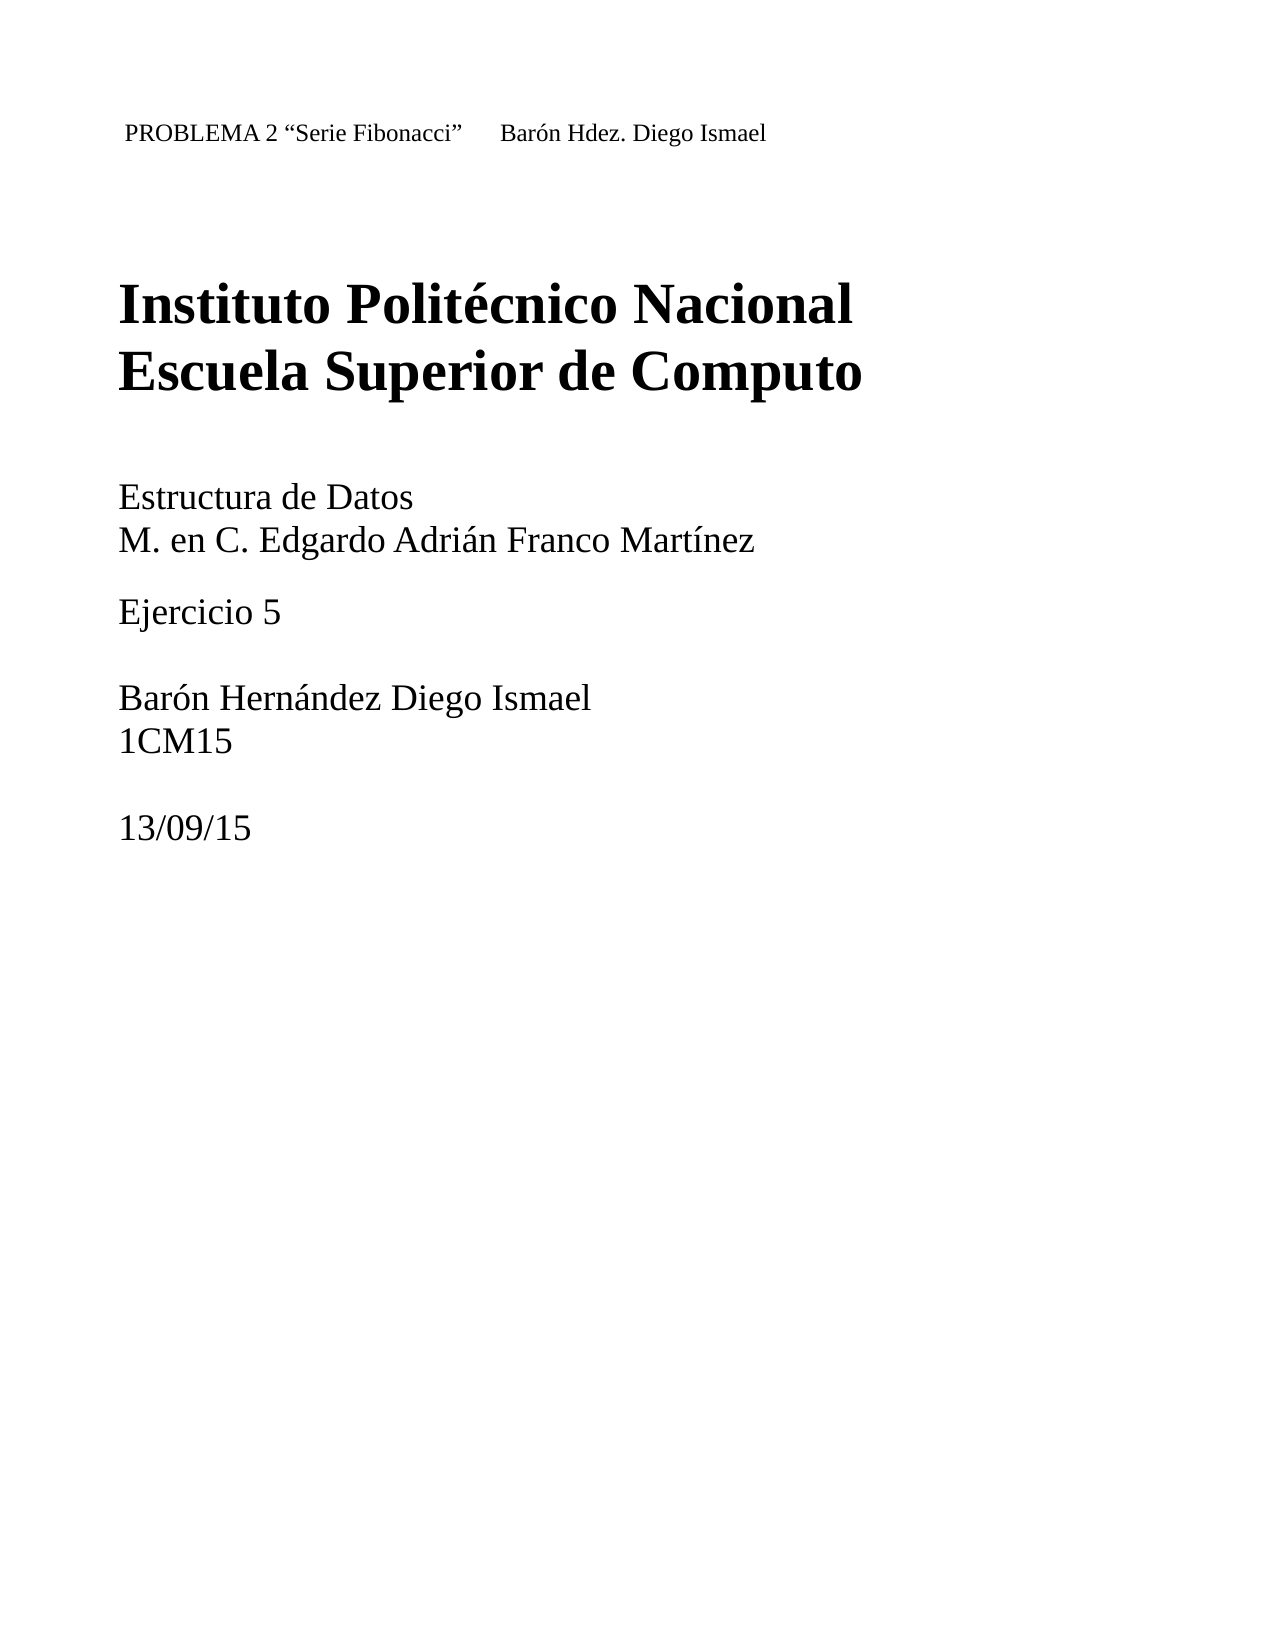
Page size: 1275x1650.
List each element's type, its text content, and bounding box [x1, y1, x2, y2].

text M. en C. Edgardo Adrián Franco Martínez [118, 518, 1157, 561]
text Escuela Superior de Computo [118, 336, 1157, 403]
text Barón Hernández Diego Ismael [118, 676, 1157, 719]
text 1CM15 [118, 719, 1157, 762]
text Instituto Politécnico Nacional [118, 268, 1157, 336]
text Ejercicio 5 [118, 589, 1157, 633]
text Estructura de Datos [118, 474, 1157, 518]
text 13/09/15 [118, 805, 1157, 848]
